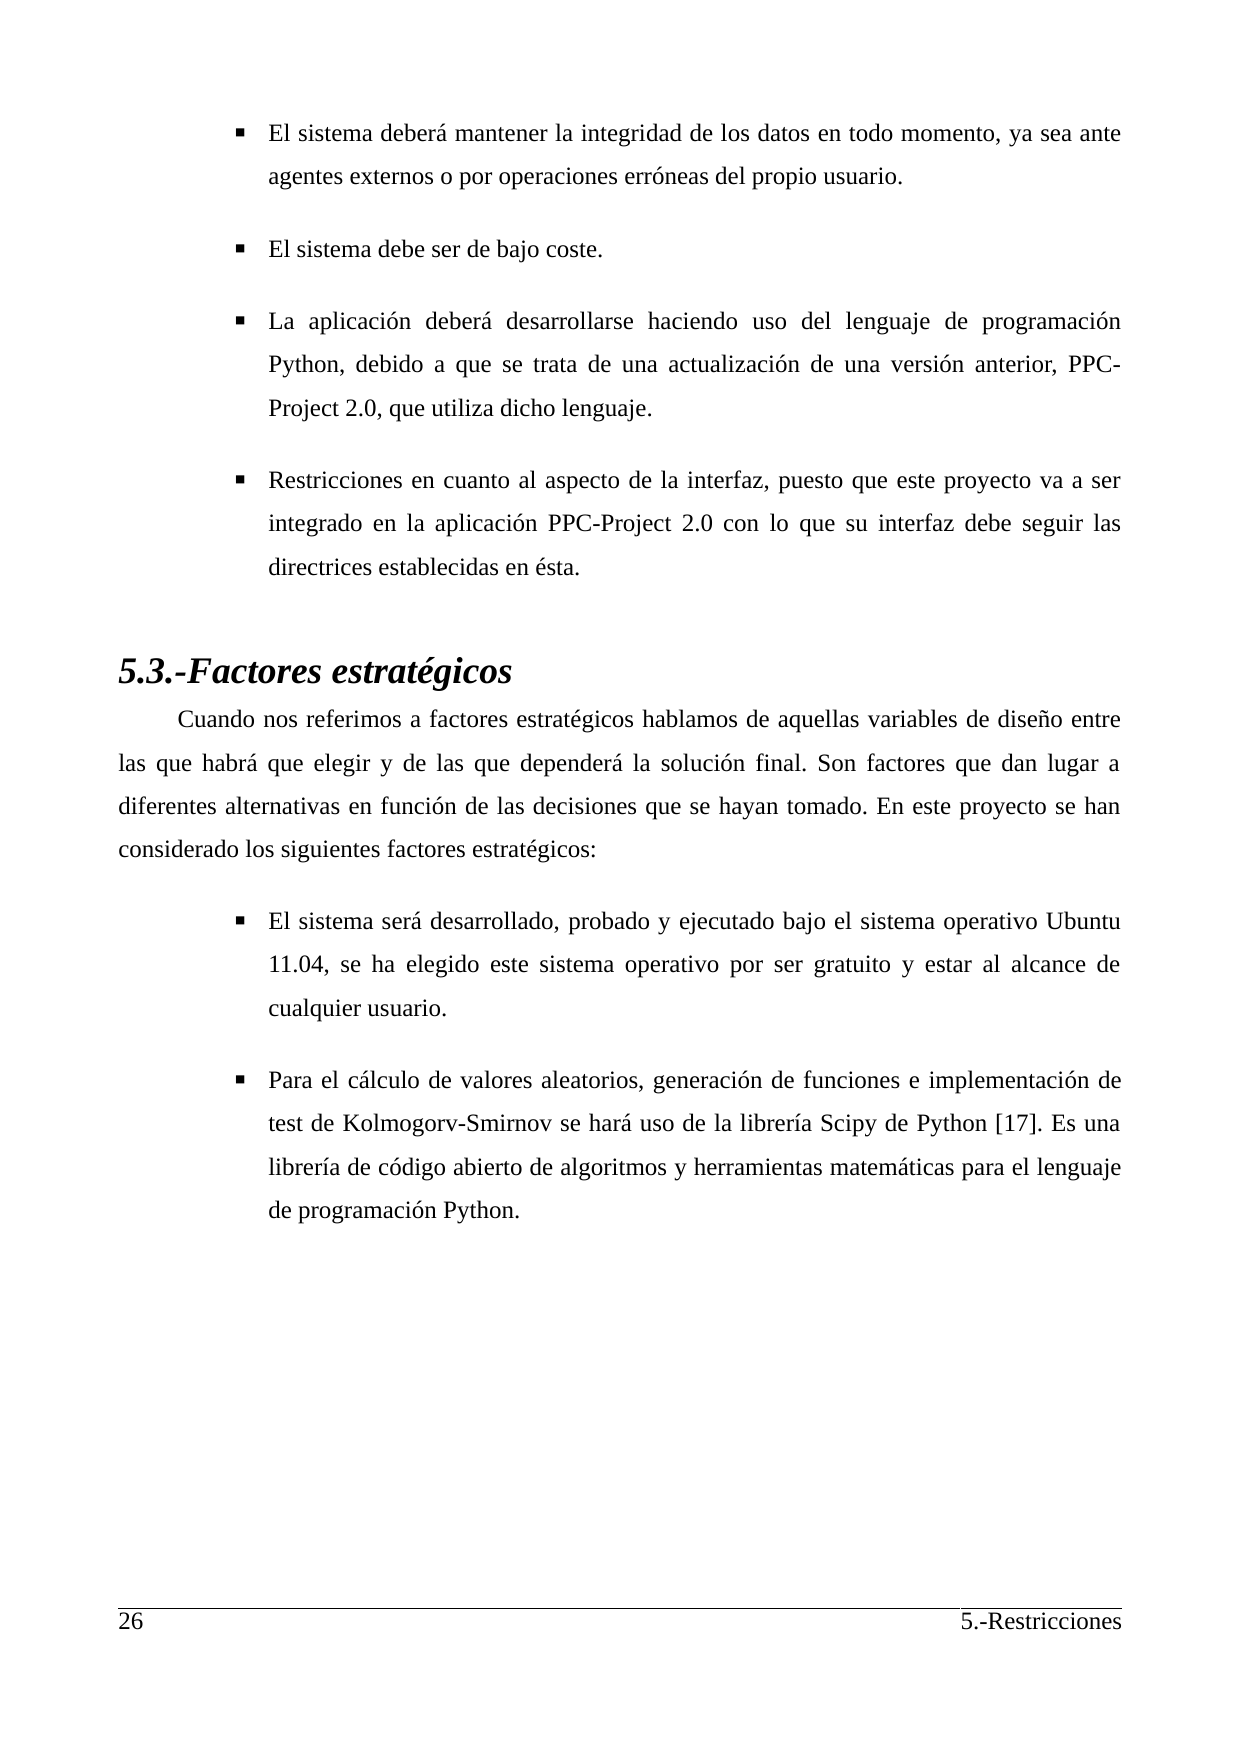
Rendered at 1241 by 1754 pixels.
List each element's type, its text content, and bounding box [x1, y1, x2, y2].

list El sistema deberá mantener la integridad de los datos en todo momento, ya sea ante agentes externos o por operaciones erróneas del propio usuario. [231, 118, 1122, 190]
list La aplicación deberá desarrollarse haciendo uso del lenguaje de programación Python, debido a que se trata de una actualización de una versión anterior, PPC-Project 2.0, que utiliza dicho lenguaje. [231, 306, 1122, 421]
list Restricciones en cuanto al aspecto de la interfaz, puesto que este proyecto va a ser integrado en la aplicación PPC-Project 2.0 con lo que su interfaz debe seguir las directrices establecidas en ésta. [231, 465, 1122, 580]
text Cuando nos referimos a factores estratégicos hablamos de aquellas variables de diseño entre las que habrá que elegir y de las que dependerá la solución final. Son factores que dan lugar a diferentes alternativas en función de las decisiones que se hayan tomado. En este proyecto se han considerado los siguientes factores estratégicos: [118, 704, 1122, 863]
list El sistema debe ser de bajo coste. [231, 234, 1122, 263]
list Para el cálculo de valores aleatorios, generación de funciones e implementación de test de Kolmogorv-Smirnov se hará uso de la librería Scipy de Python [17]. Es una librería de código abierto de algoritmos y herramientas matemáticas para el lenguaje de programación Python. [231, 1065, 1122, 1223]
list El sistema será desarrollado, probado y ejecutado bajo el sistema operativo Ubuntu 11.04, se ha elegido este sistema operativo por ser gratuito y estar al alcance de cualquier usuario. [231, 906, 1122, 1021]
subtitle 5.3.-Factores estratégicos [118, 649, 1122, 692]
